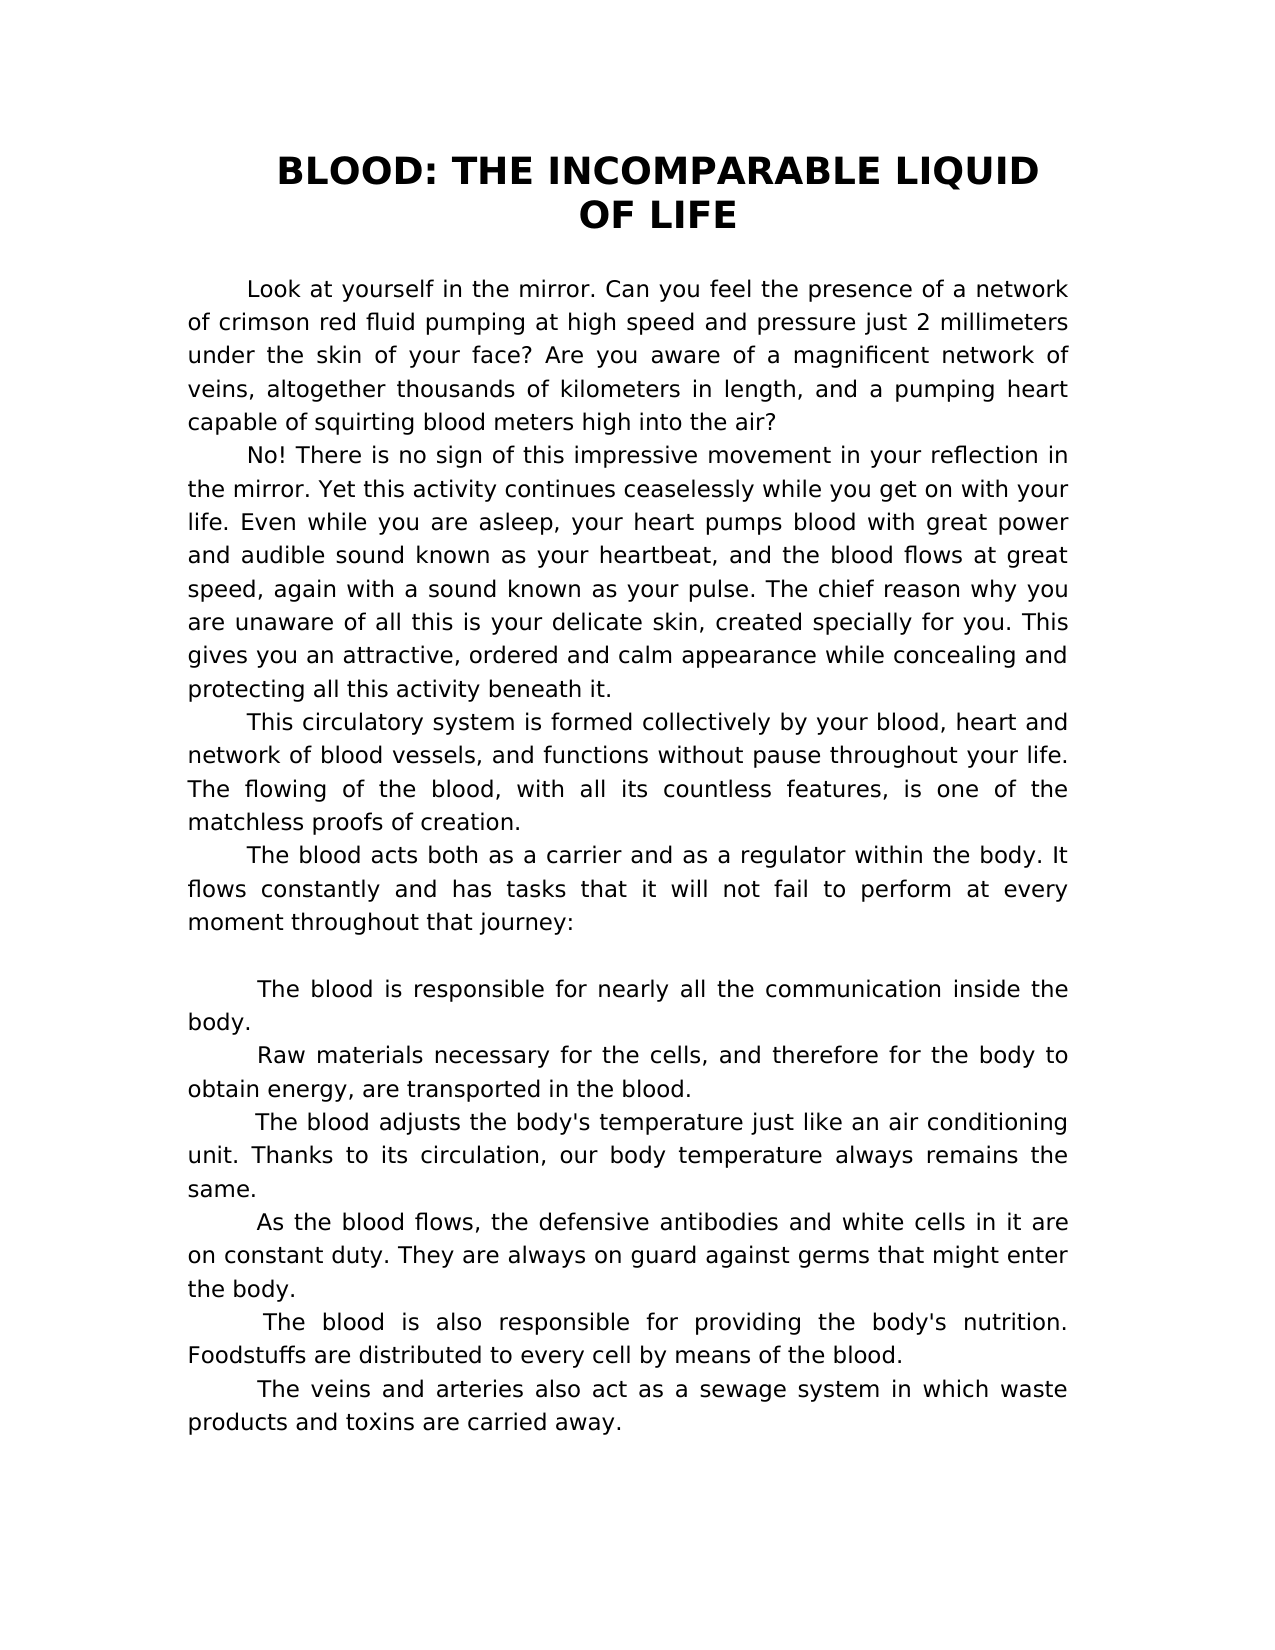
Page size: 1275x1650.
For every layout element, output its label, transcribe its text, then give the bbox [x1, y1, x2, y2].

text The blood is responsible for nearly all the communication inside the body. [187, 971, 1070, 1037]
text No! There is no sign of this impressive movement in your reflection in the mirror. Yet this activity continues ceaselessly while you get on with your life. Even while you are asleep, your heart pumps blood with great power and audible sound known as your heartbeat, and the blood flows at great speed, again with a sound known as your pulse. The chief reason why you are unaware of all this is your delicate skin, created specially for you. This gives you an attractive, ordered and calm appearance while concealing and protecting all this activity beneath it. [187, 437, 1070, 704]
text The blood adjusts the body's temperature just like an air conditioning unit. Thanks to its circulation, our body temperature always remains the same. [187, 1104, 1070, 1204]
text As the blood flows, the defensive antibodies and white cells in it are on constant duty. They are always on guard against germs that might enter the body. [187, 1204, 1070, 1304]
text The blood acts both as a carrier and as a regulator within the body. It flows constantly and has tasks that it will not fail to perform at every moment throughout that journey: [187, 837, 1070, 937]
text The blood is also responsible for providing the body's nutrition. Foodstuffs are distributed to every cell by means of the blood. [187, 1304, 1070, 1371]
text This circulatory system is formed collectively by your blood, heart and network of blood vessels, and functions without pause throughout your life. The flowing of the blood, with all its countless features, is one of the matchless proofs of creation. [187, 704, 1070, 837]
text Look at yourself in the mirror. Can you feel the presence of a network of crimson red fluid pumping at high speed and pressure just 2 millimeters under the skin of your face? Are you aware of a magnificent network of veins, altogether thousands of kilometers in length, and a pumping heart capable of squirting blood meters high into the air? [187, 271, 1070, 437]
text OF LIFE [187, 194, 1070, 237]
text The veins and arteries also act as a sewage system in which waste products and toxins are carried away. [187, 1371, 1070, 1437]
text Raw materials necessary for the cells, and therefore for the body to obtain energy, are transported in the blood. [187, 1037, 1070, 1104]
text BLOOD: THE INCOMPARABLE LIQUID [187, 150, 1070, 194]
